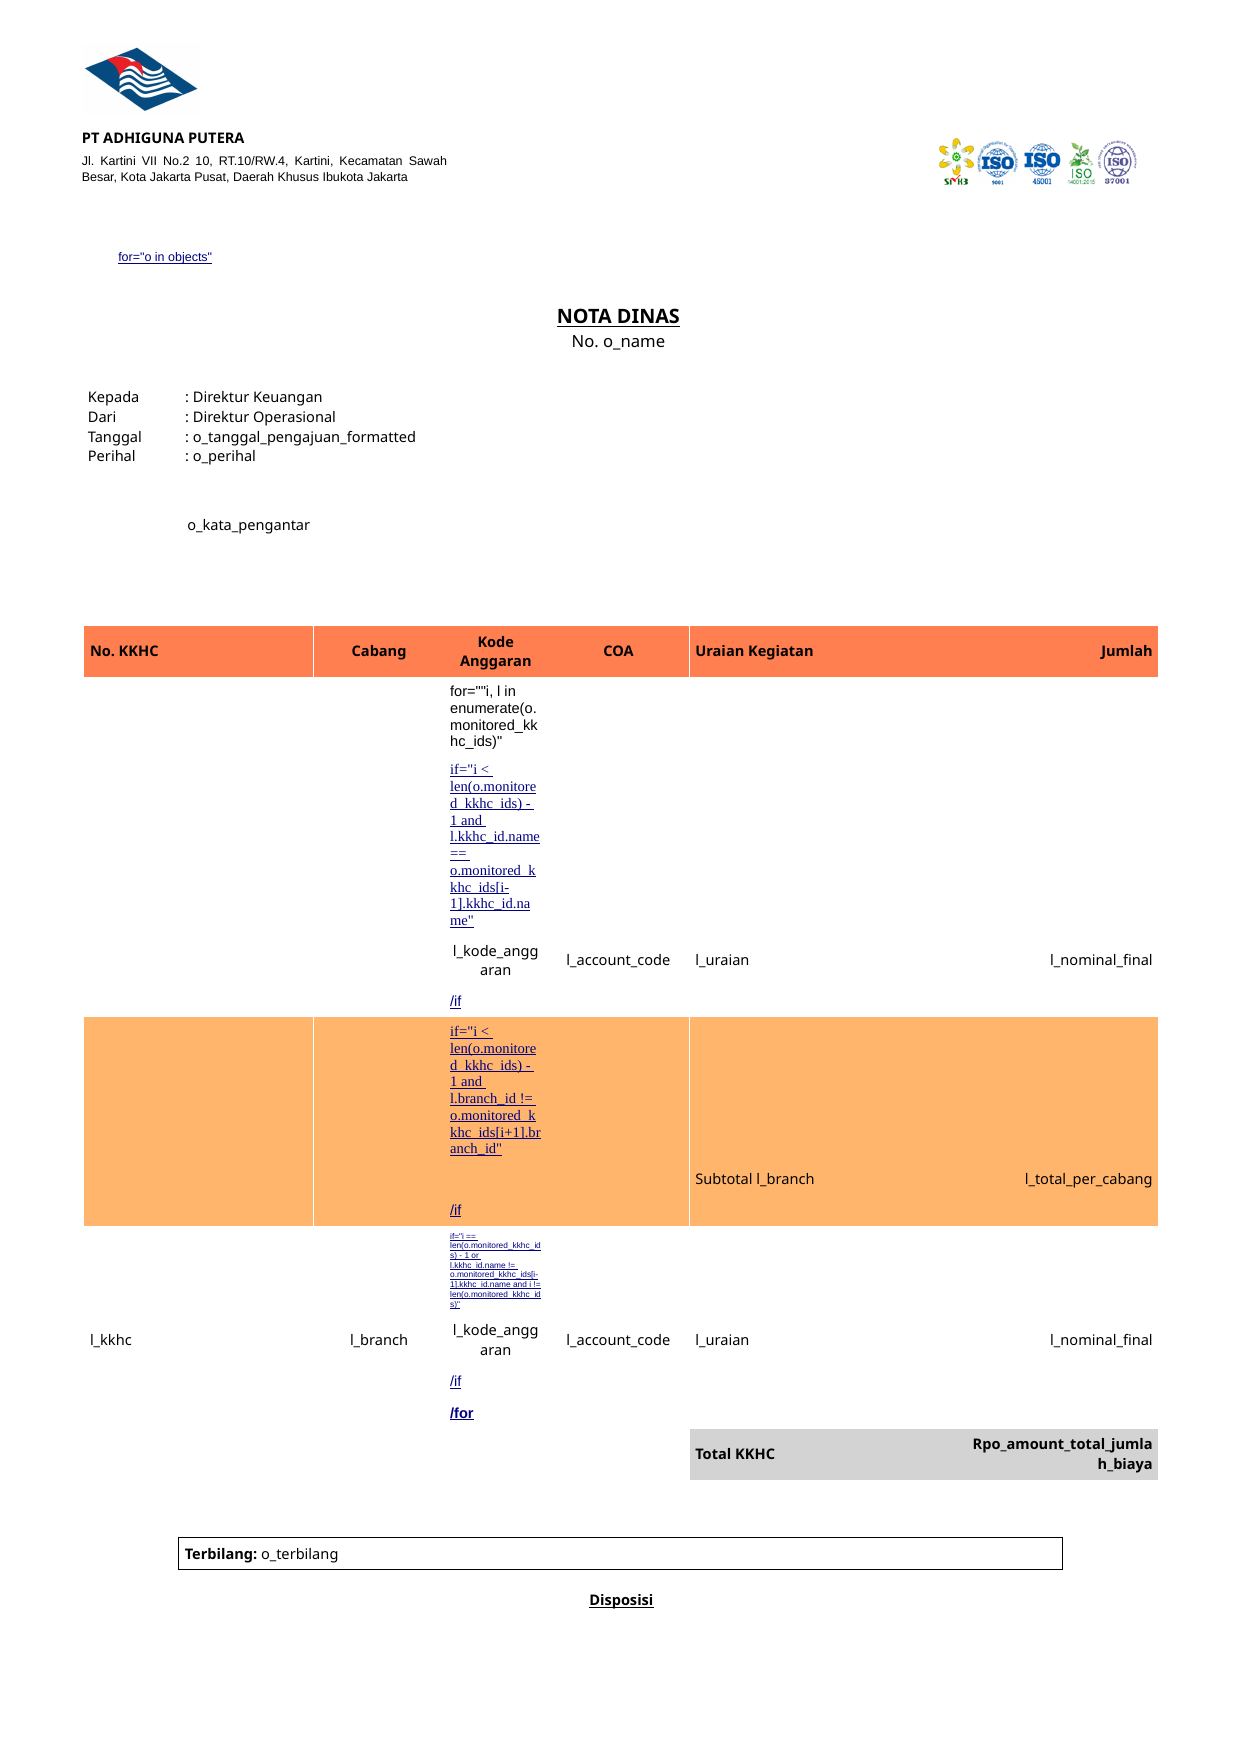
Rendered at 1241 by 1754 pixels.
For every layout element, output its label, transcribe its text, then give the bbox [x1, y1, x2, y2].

table_cell [84, 1163, 313, 1194]
table_cell [962, 986, 1158, 1017]
table_cell [314, 1397, 444, 1428]
table_cell [84, 755, 313, 934]
table_cell [547, 755, 689, 934]
table_cell [314, 1194, 444, 1226]
table_cell /if [444, 1366, 547, 1397]
table_cell [547, 1366, 689, 1397]
table_cell Disposisi [84, 1511, 1158, 1616]
table_cell [314, 755, 444, 934]
table_header Jumlah [962, 626, 1158, 677]
table_cell [690, 986, 962, 1017]
table_cell Rpo_amount_total_jumlah_biaya [962, 1429, 1158, 1480]
table_cell /if [444, 986, 547, 1017]
table_header [82, 472, 1154, 626]
table_cell [547, 1429, 689, 1480]
table_cell [314, 935, 444, 986]
table_cell [547, 1226, 689, 1314]
table_cell [962, 755, 1158, 934]
table_cell Total KKHC [690, 1429, 962, 1480]
table_header o_kata_pengantar [181, 509, 1039, 560]
table_cell [84, 1366, 313, 1397]
table_cell l_nominal_final [962, 1315, 1158, 1366]
table_cell [444, 1429, 547, 1480]
table_header NOTA DINAS No. o_name [82, 270, 1154, 381]
table_cell [314, 1366, 444, 1397]
table_cell if="i < len(o.monitored_kkhc_ids) - 1 and l.kkhc_id.name == o.monitored_kkhc_ids[i-1].kkhc_id.name" [444, 755, 547, 934]
table_cell [84, 986, 313, 1017]
table_header COA [547, 626, 689, 677]
table_header [91, 478, 1147, 509]
table_cell [690, 1226, 962, 1314]
table_cell [962, 1366, 1158, 1397]
table_cell l_kode_anggaran [444, 935, 547, 986]
table_cell [962, 1397, 1158, 1428]
table_cell l_nominal_final [962, 935, 1158, 986]
table_header Cabang [314, 626, 444, 677]
table_cell Kepada Dari Tanggal Perihal [82, 381, 179, 472]
table_cell [84, 1017, 313, 1163]
table_cell [962, 1017, 1158, 1163]
table_cell [962, 1226, 1158, 1314]
table_cell if="i < len(o.monitored_kkhc_ids) - 1 and l.branch_id != o.monitored_kkhc_ids[i+1].branch_id" [444, 1017, 547, 1163]
table_cell [547, 986, 689, 1017]
table_header Terbilang: o_terbilang [179, 1538, 1062, 1569]
table_cell [690, 1397, 962, 1428]
table_cell for=""i, l in enumerate(o.monitored_kkhc_ids)" [444, 677, 547, 755]
table_cell [314, 1163, 444, 1194]
table_cell l_uraian [690, 1315, 962, 1366]
table_cell [84, 1429, 313, 1480]
table_cell /for [444, 1397, 547, 1428]
table_cell [547, 1163, 689, 1194]
table_cell [84, 1480, 1158, 1511]
text for="o in objects" [118, 250, 1122, 264]
table_cell [690, 1366, 962, 1397]
table_cell if="i == len(o.monitored_kkhc_ids) - 1 or l.kkhc_id.name != o.monitored_kkhc_ids[i-1].kkhc_id.name and i != len(o.monitored_kkhc_ids)" [444, 1226, 547, 1314]
table_cell Subtotal l_branch [690, 1163, 962, 1194]
picture [82, 43, 202, 114]
table_header Kode Anggaran [444, 626, 547, 677]
table_cell [690, 1017, 962, 1163]
table_cell l_kkhc [84, 1315, 313, 1366]
table_cell [734, 381, 1154, 472]
picture [933, 136, 1139, 188]
table_cell [962, 1194, 1158, 1226]
table_header [76, 264, 1160, 1621]
table_cell l_total_per_cabang [962, 1163, 1158, 1194]
table_cell [547, 1397, 689, 1428]
table_header No. KKHC [84, 626, 313, 677]
table_cell [547, 677, 689, 755]
table_cell [547, 1194, 689, 1226]
table_cell [690, 677, 962, 755]
table_cell l_uraian [690, 935, 962, 986]
table_cell [84, 1226, 313, 1314]
table_cell /if [444, 1194, 547, 1226]
table_cell [690, 1194, 962, 1226]
table_cell [84, 677, 313, 755]
table_header Uraian Kegiatan [690, 626, 962, 677]
table_cell l_account_code [547, 935, 689, 986]
table_cell [84, 1397, 313, 1428]
table_cell [690, 755, 962, 934]
table_cell [314, 986, 444, 1017]
table_cell [547, 1017, 689, 1163]
table_cell [84, 1194, 313, 1226]
table_cell [314, 1017, 444, 1163]
table_cell l_kode_anggaran [444, 1315, 547, 1366]
table_cell l_account_code [547, 1315, 689, 1366]
table_cell [444, 1163, 547, 1194]
table_cell [962, 677, 1158, 755]
table_cell [314, 1226, 444, 1314]
table_cell [84, 935, 313, 986]
table_cell : Direktur Keuangan : Direktur Operasional : o_tanggal_pengajuan_formatted : o_perihal [179, 381, 734, 472]
table_cell l_branch [314, 1315, 444, 1366]
table_cell [314, 1429, 444, 1480]
table_cell [314, 677, 444, 755]
